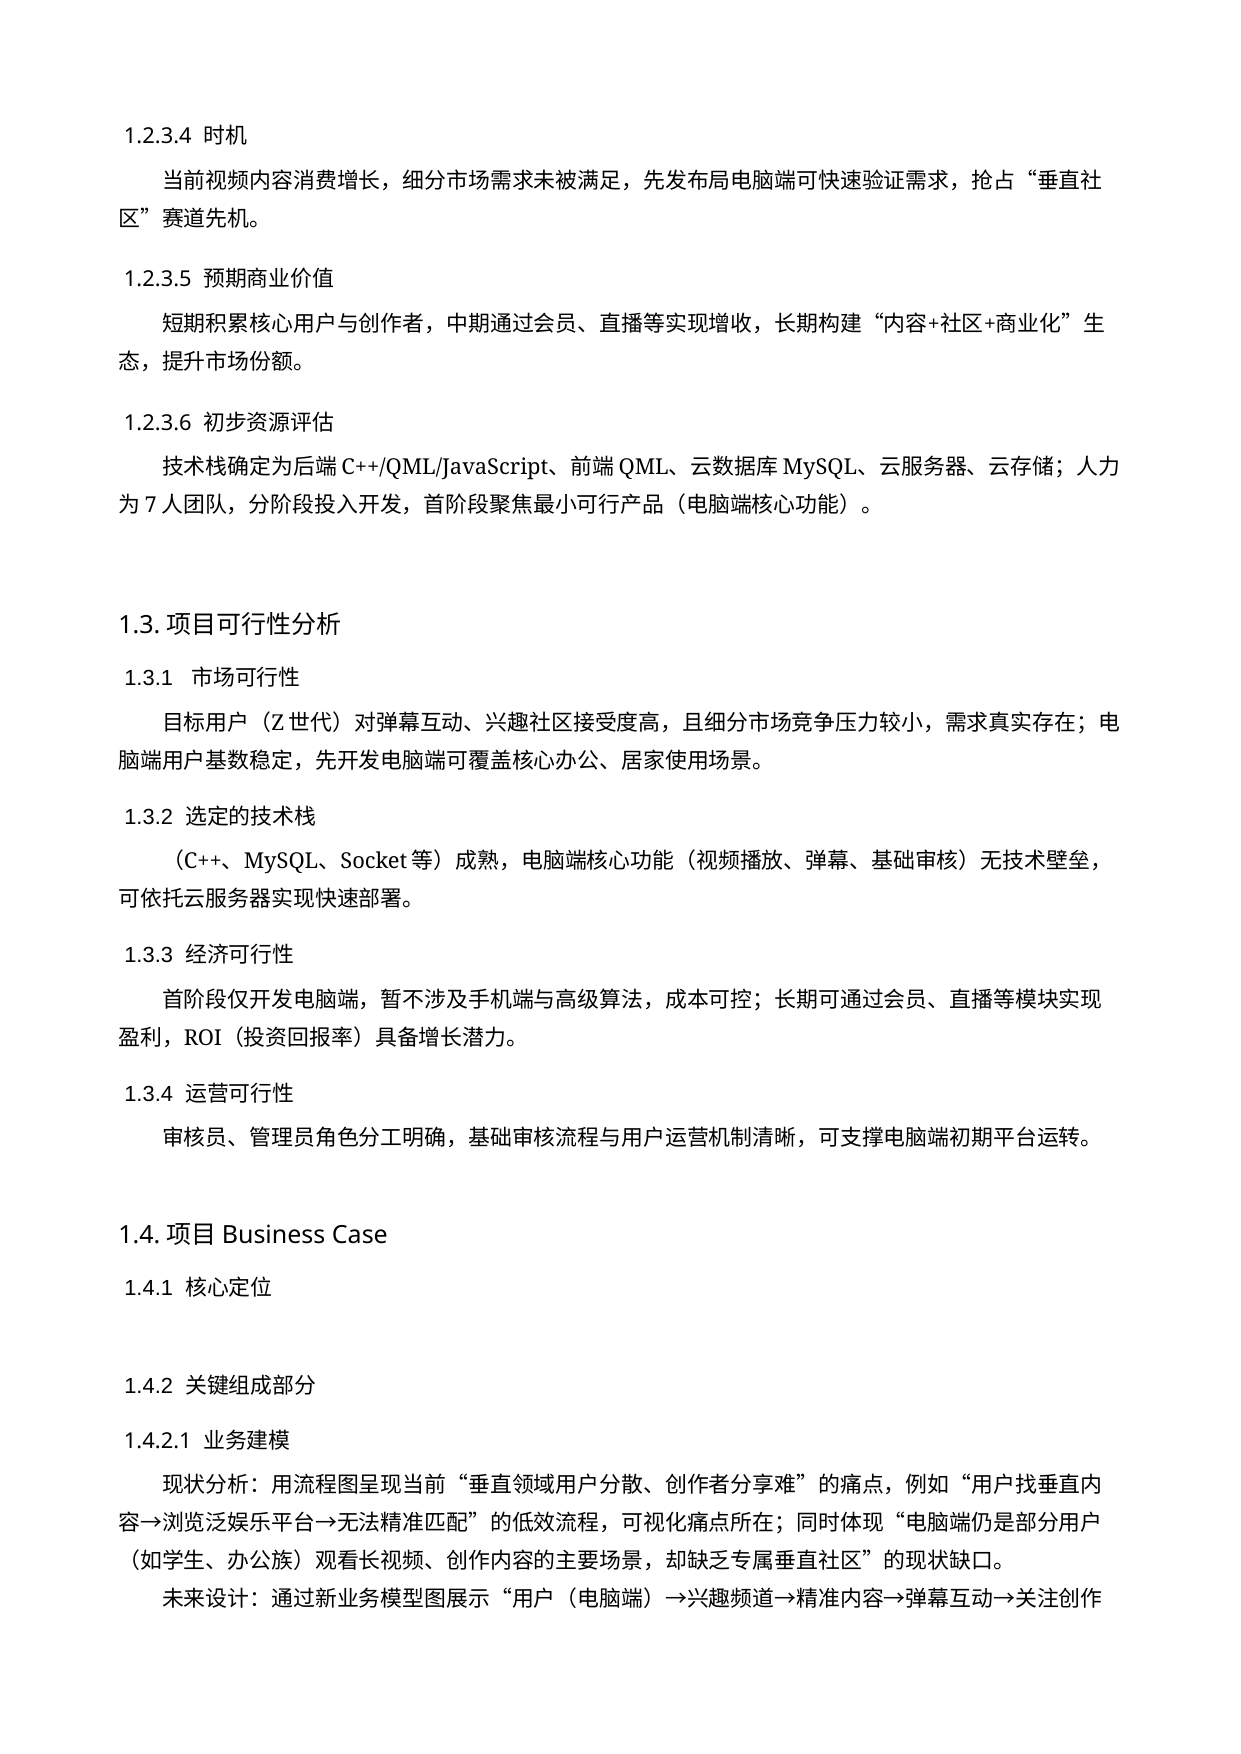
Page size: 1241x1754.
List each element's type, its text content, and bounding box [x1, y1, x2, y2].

text 首阶段仅开发电脑端，暂不涉及手机端与高级算法，成本可控；长期可通过会员、直播等模块实现盈利，ROI（投资回报率）具备增长潜力。 [118, 982, 1122, 1051]
text （C++、MySQL、Socket等）成熟，电脑端核心功能（视频播放、弹幕、基础审核）无技术壁垒，可依托云服务器实现快速部署。 [118, 843, 1122, 913]
subtitle 业务建模 [118, 1423, 1122, 1454]
subtitle 关键组成部分 [118, 1368, 1122, 1400]
text 技术栈确定为后端C++/QML/JavaScript、前端QML、云数据库MySQL、云服务器、云存储；人力为7人团队，分阶段投入开发，首阶段聚焦最小可行产品（电脑端核心功能）。 [118, 449, 1122, 519]
text 当前视频内容消费增长，细分市场需求未被满足，先发布局电脑端可快速验证需求，抢占“垂直社区”赛道先机。 [118, 163, 1122, 232]
text 目标用户（Z世代）对弹幕互动、兴趣社区接受度高，且细分市场竞争压力较小，需求真实存在；电脑端用户基数稳定，先开发电脑端可覆盖核心办公、居家使用场景。 [118, 704, 1122, 774]
subtitle 项目Business Case [118, 1215, 1122, 1251]
text 短期积累核心用户与创作者，中期通过会员、直播等实现增收，长期构建“内容+社区+商业化”生态，提升市场份额。 [118, 306, 1122, 376]
text 审核员、管理员角色分工明确，基础审核流程与用户运营机制清晰，可支撑电脑端初期平台运转。 [118, 1120, 1122, 1152]
subtitle 时机 [118, 118, 1122, 150]
subtitle 运营可行性 [118, 1076, 1122, 1108]
text 现状分析：用流程图呈现当前“垂直领域用户分散、创作者分享难”的痛点，例如“用户找垂直内容→浏览泛娱乐平台→无法精准匹配”的低效流程，可视化痛点所在；同时体现“电脑端仍是部分用户（如学生、办公族）观看长视频、创作内容的主要场景，却缺乏专属垂直社区”的现状缺口。 未来设计：通过新业务模型图展示“用户（电脑端）→兴趣频道→精准内容→弹幕互动→关注创作 [118, 1467, 1122, 1613]
subtitle 核心定位 [118, 1270, 1122, 1302]
subtitle 选定的技术栈 [118, 799, 1122, 830]
subtitle 初步资源评估 [118, 404, 1122, 436]
subtitle 预期商业价值 [118, 261, 1122, 293]
subtitle 市场可行性 [118, 660, 1122, 692]
subtitle 项目可行性分析 [118, 605, 1122, 641]
subtitle 经济可行性 [118, 937, 1122, 969]
